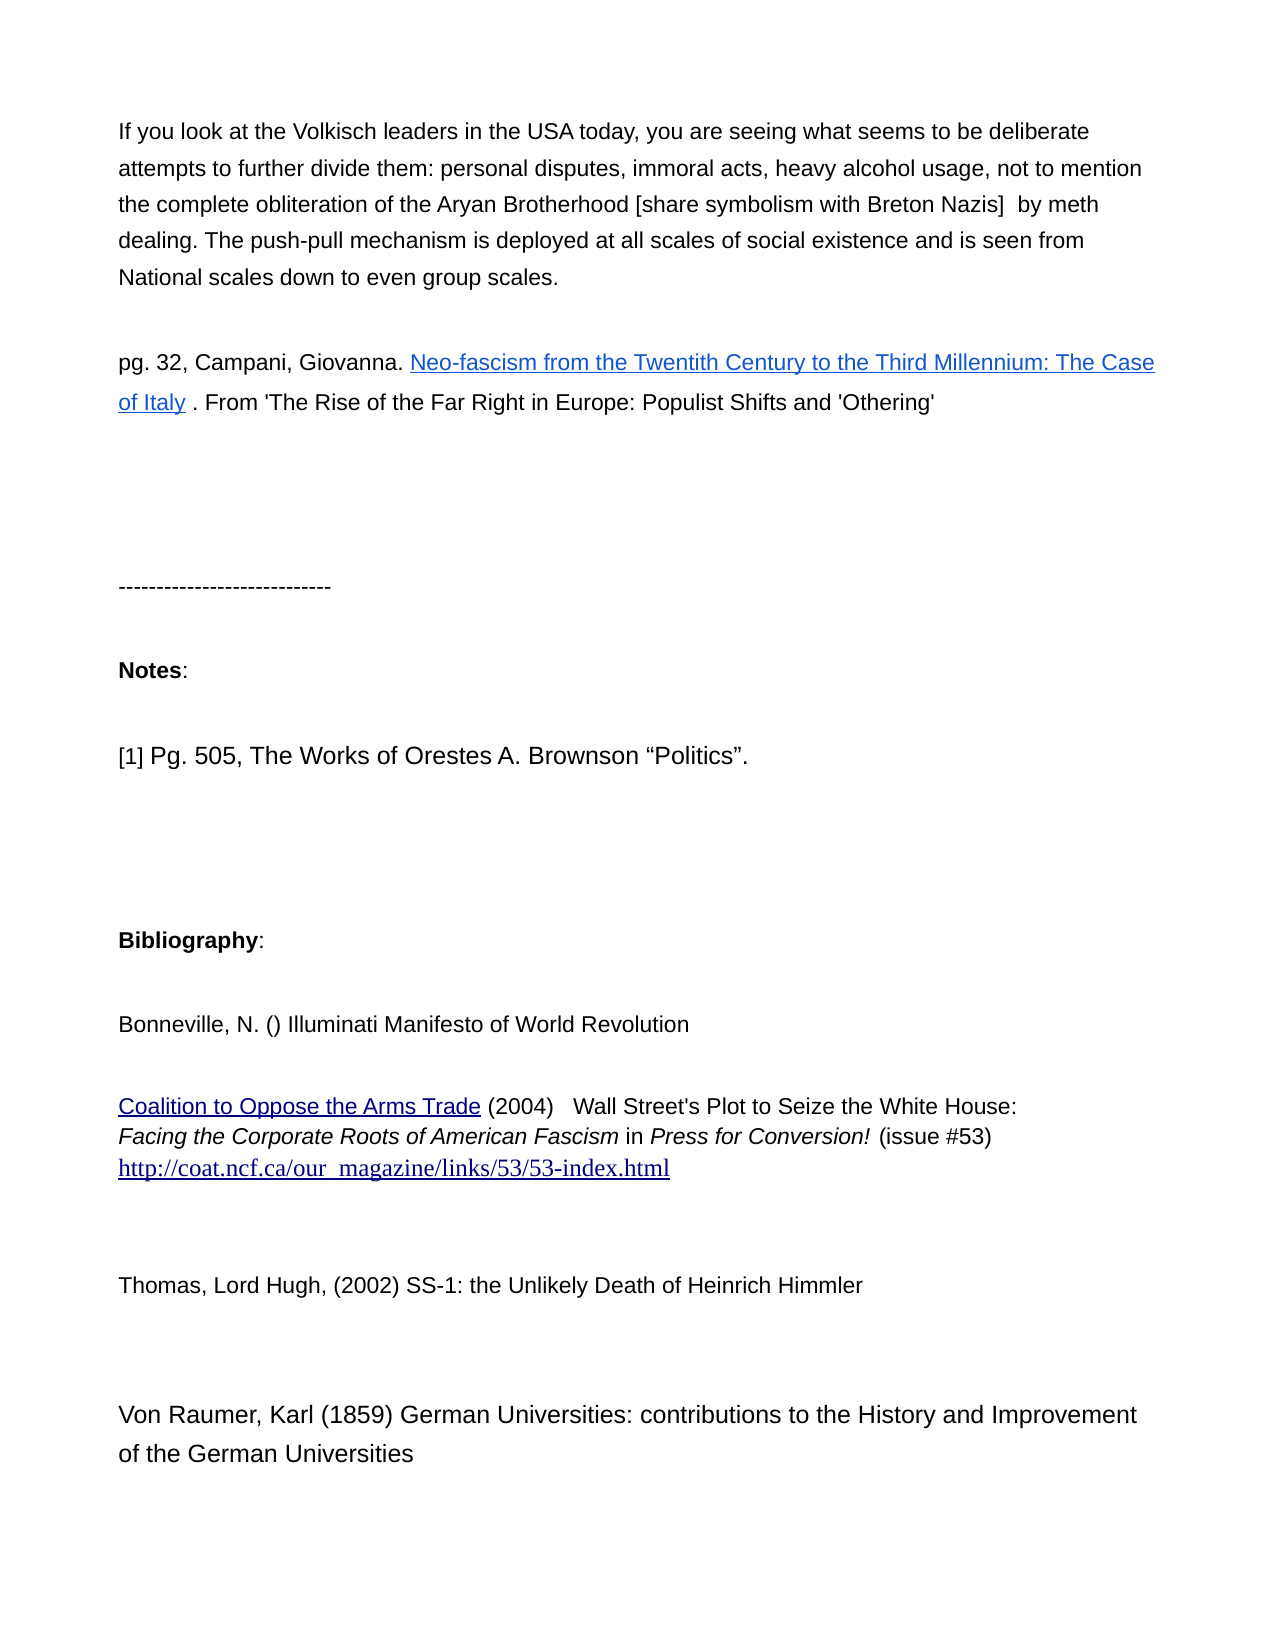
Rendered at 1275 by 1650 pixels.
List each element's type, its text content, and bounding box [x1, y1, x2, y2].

text Notes: [118, 657, 1157, 684]
text Thomas, Lord Hugh, (2002) SS-1: the Unlikely Death of Heinrich Himmler [118, 1249, 1157, 1299]
text ---------------------------- [118, 573, 1157, 600]
text Coalition to Oppose the Arms Trade (2004) Wall Street's Plot to Seize the White House: Facing the Corporate Roots of American Fascism in Press for Conversion! (issue #53) http://coat.ncf.ca/our_magazine/links/53/53-index.html [118, 1093, 1157, 1182]
text Von Raumer, Karl (1859) German Universities: contributions to the History and Improvement of the German Universities [118, 1400, 1157, 1468]
text Bonneville, N. () Illuminati Manifesto of World Revolution [118, 1011, 1157, 1038]
text Bibliography: [118, 927, 1157, 954]
text If you look at the Volkisch leaders in the USA today, you are seeing what seems to be deliberate attempts to further divide them: personal disputes, immoral acts, heavy alcohol usage, not to mention the complete obliteration of the Aryan Brotherhood [share symbolism with Breton Nazis] by meth dealing. The push-pull mechanism is deployed at all scales of social existence and is seen from National scales down to even group scales. [118, 118, 1157, 290]
text pg. 32, Campani, Giovanna. Neo-fascism from the Twentith Century to the Third Millennium: The Case of Italy . From 'The Rise of the Far Right in Europe: Populist Shifts and 'Othering' [118, 347, 1157, 416]
text [1] Pg. 505, The Works of Orestes A. Brownson “Politics”. [118, 741, 1157, 770]
